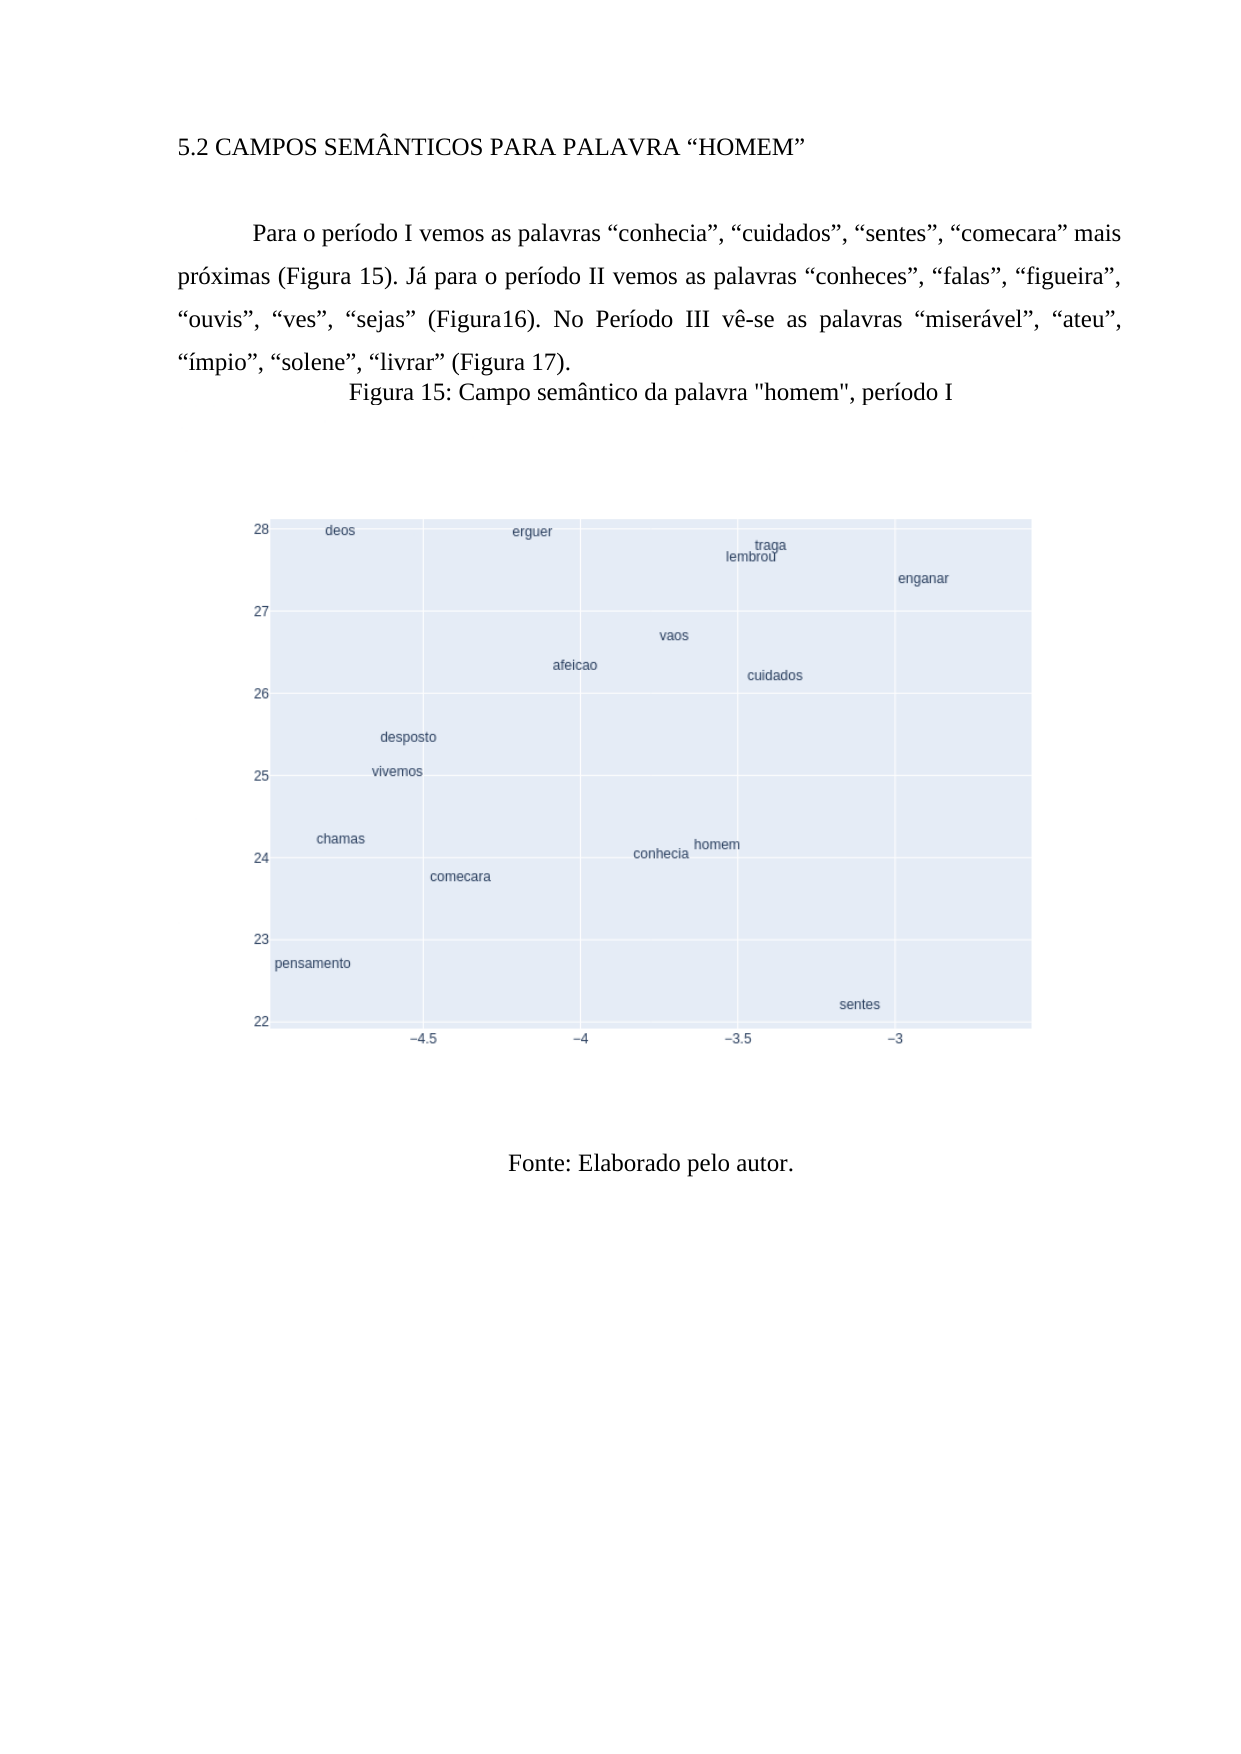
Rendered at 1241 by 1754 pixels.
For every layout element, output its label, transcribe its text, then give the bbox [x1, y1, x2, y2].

text Para o período I vemos as palavras “conhecia”, “cuidados”, “sentes”, “comecara” mais próximas (Figura 15). Já para o período II vemos as palavras “conheces”, “falas”, “figueira”, “ouvis”, “ves”, “sejas” (Figura16). No Período III vê-se as palavras “miserável”, “ateu”, “ímpio”, “solene”, “livrar” (Figura 17). [177, 218, 1122, 376]
text Figura 15: Campo semântico da palavra "homem", período I [178, 377, 1123, 405]
text Fonte: Elaborado pelo autor. [178, 1120, 1123, 1177]
subtitle 5.2 Campos semânticos para Palavra “Homem” [177, 132, 1122, 160]
picture [178, 405, 1124, 1120]
